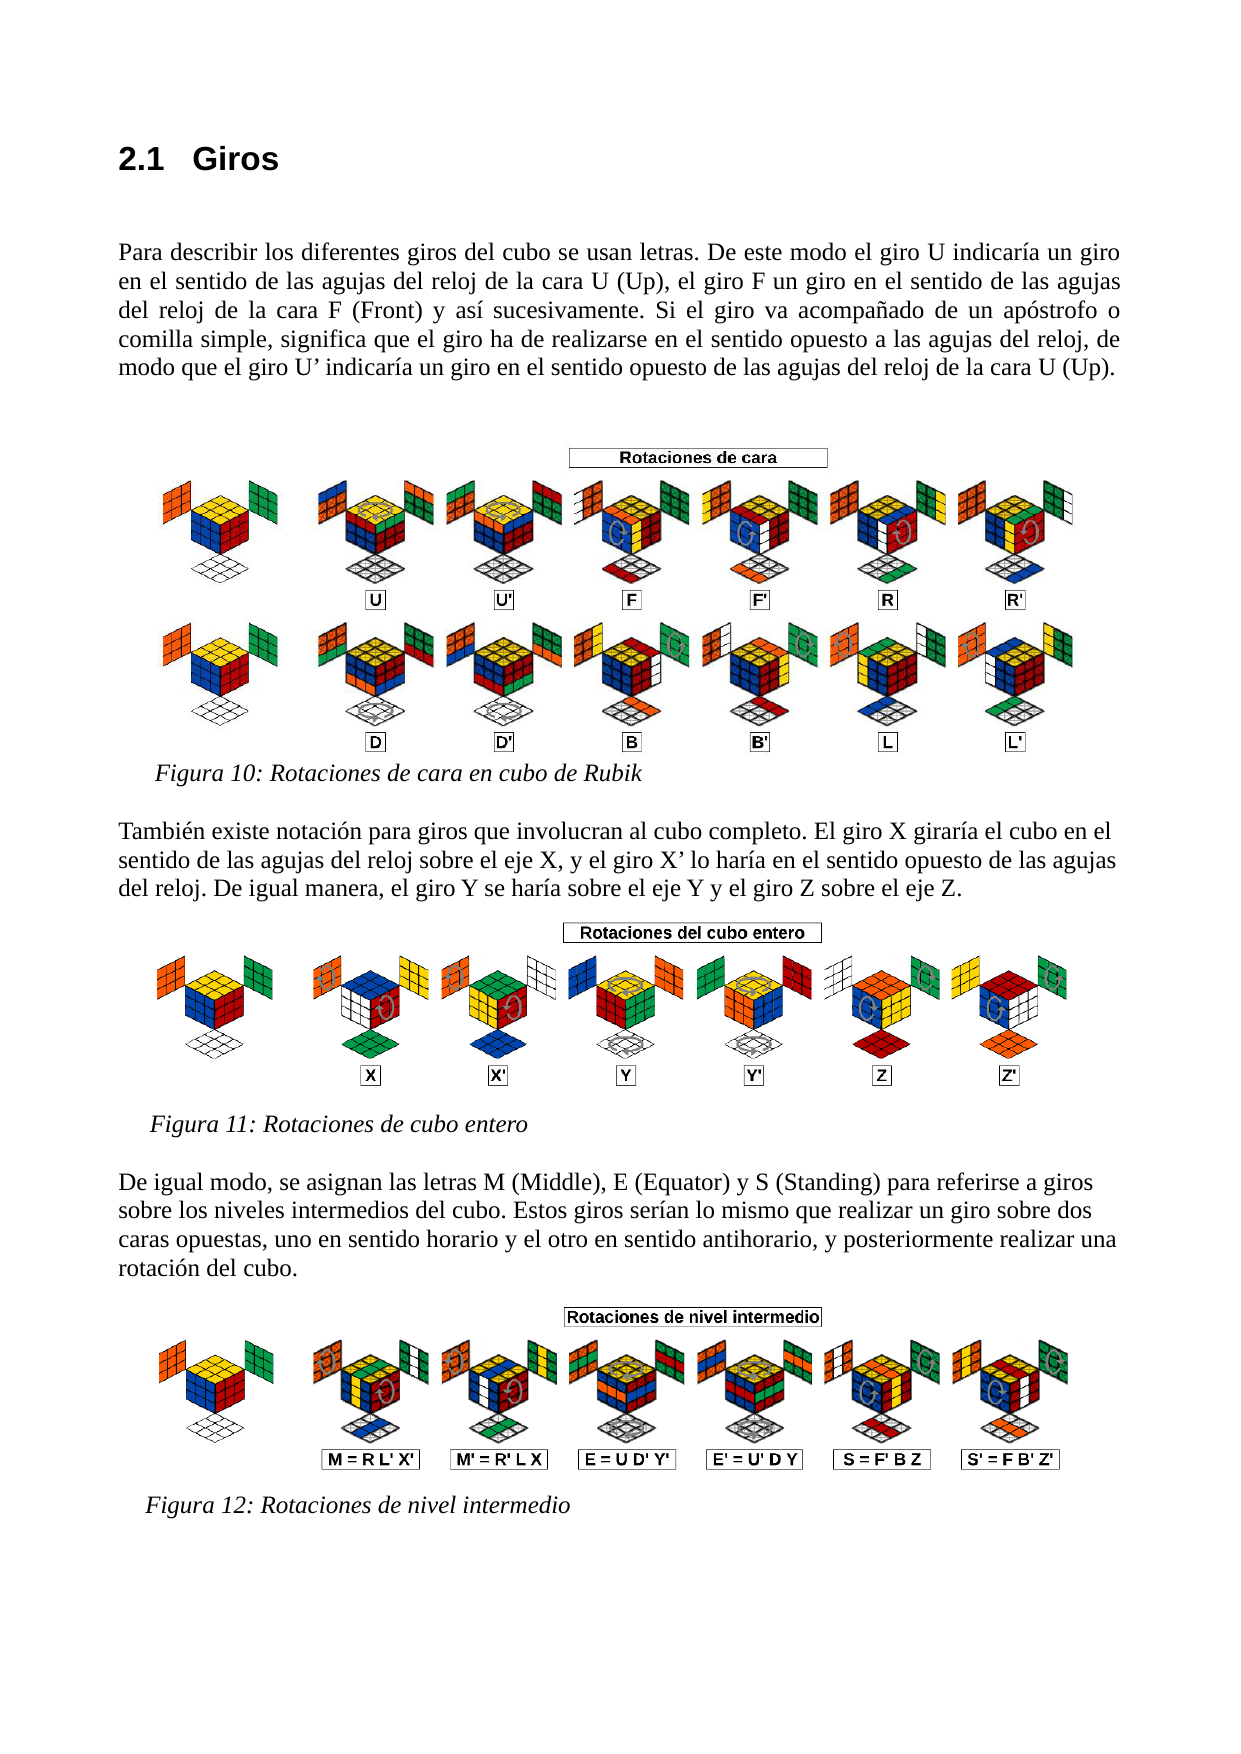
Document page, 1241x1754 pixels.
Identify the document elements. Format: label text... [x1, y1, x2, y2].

text De igual modo, se asignan las letras M (Middle), E (Equator) y S (Standing) para referirse a giros sobre los niveles intermedios del cubo. Estos giros serían lo mismo que realizar un giro sobre dos caras opuestas, uno en sentido horario y el otro en sentido antihorario, y posteriormente realizar una rotación del cubo. [118, 902, 1122, 1282]
picture [154, 441, 1086, 759]
text Figura 11: Rotaciones de cubo entero [149, 1110, 1091, 1138]
subtitle Giros [118, 139, 1122, 177]
text Figura 12: Rotaciones de nivel intermedio [145, 1491, 1095, 1519]
text Para describir los diferentes giros del cubo se usan letras. De este modo el giro U indicaría un giro en el sentido de las agujas del reloj de la cara U (Up), el giro F un giro en el sentido de las agujas del reloj de la cara F (Front) y así sucesivamente. Si el giro va acompañado de un apóstrofo o comilla simple, significa que el giro ha de realizarse en el sentido opuesto a las agujas del reloj, de modo que el giro U’ indicaría un giro en el sentido opuesto de las agujas del reloj de la cara U (Up). [118, 237, 1122, 381]
text Figura 10: Rotaciones de cara en cubo de Rubik [154, 759, 1086, 787]
picture [145, 1294, 1096, 1491]
text También existe notación para giros que involucran al cubo completo. El giro X giraría el cubo en el sentido de las agujas del reloj sobre el eje X, y el giro X’ lo haría en el sentido opuesto de las agujas del reloj. De igual manera, el giro Y se haría sobre el eje Y y el giro Z sobre el eje Z. [118, 429, 1122, 902]
picture [149, 914, 1091, 1110]
